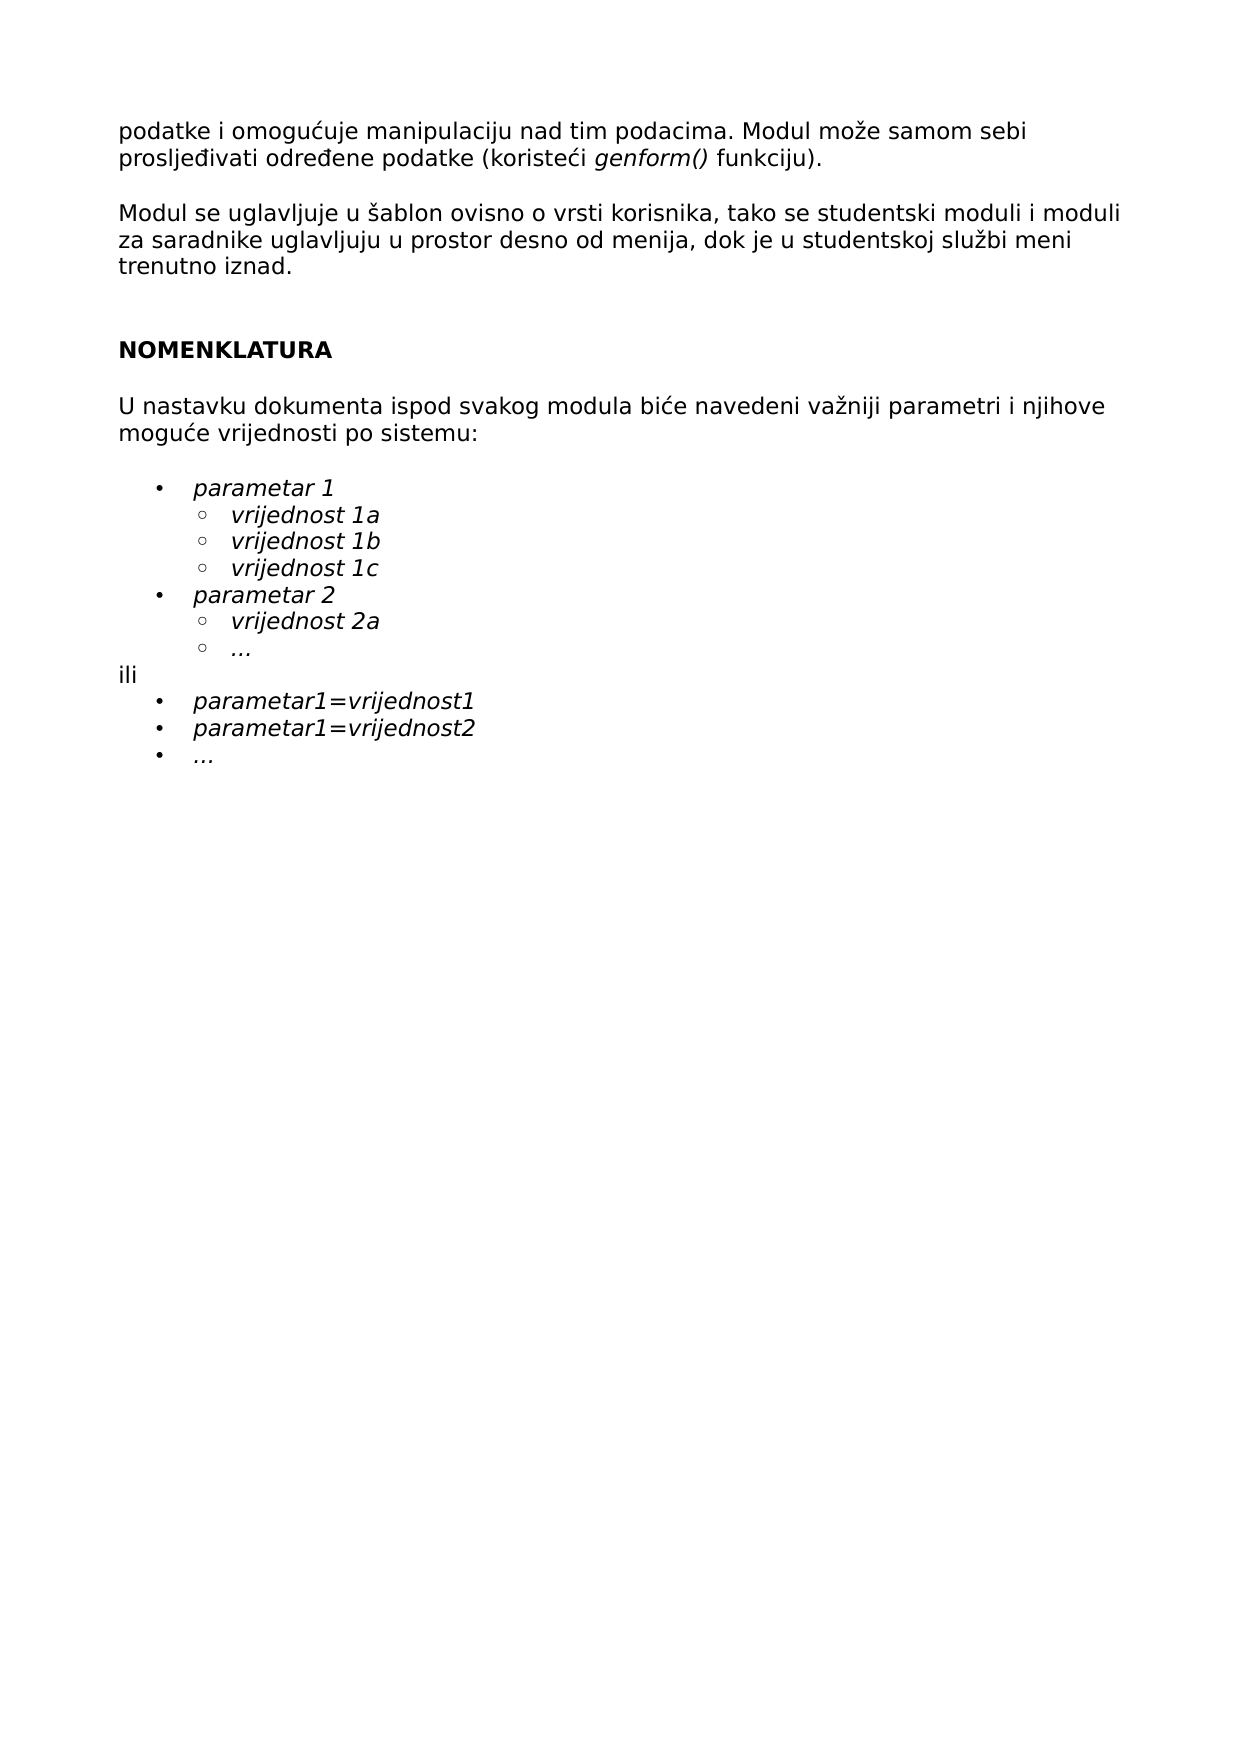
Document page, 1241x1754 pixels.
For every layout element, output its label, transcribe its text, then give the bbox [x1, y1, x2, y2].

text podatke i omogućuje manipulaciju nad tim podacima. Modul može samom sebi prosljeđivati određene podatke (koristeći genform() funkciju). [118, 118, 1122, 171]
list ... [193, 635, 1122, 662]
list ... [156, 742, 1122, 768]
text ili [118, 662, 1122, 688]
list vrijednost 1a [193, 502, 1122, 528]
list parametar 2 [156, 582, 1122, 608]
list vrijednost 2a [193, 608, 1122, 635]
text NOMENKLATURA [118, 338, 1122, 364]
text U nastavku dokumenta ispod svakog modula biće navedeni važniji parametri i njihove moguće vrijednosti po sistemu: [118, 393, 1122, 446]
list parametar1=vrijednost2 [156, 715, 1122, 742]
list vrijednost 1c [193, 555, 1122, 582]
text Modul se uglavljuje u šablon ovisno o vrsti korisnika, tako se studentski moduli i moduli za saradnike uglavljuju u prostor desno od menija, dok je u studentskoj službi meni trenutno iznad. [118, 200, 1122, 280]
list vrijednost 1b [193, 528, 1122, 555]
list parametar 1 [156, 475, 1122, 502]
list parametar1=vrijednost1 [156, 688, 1122, 715]
